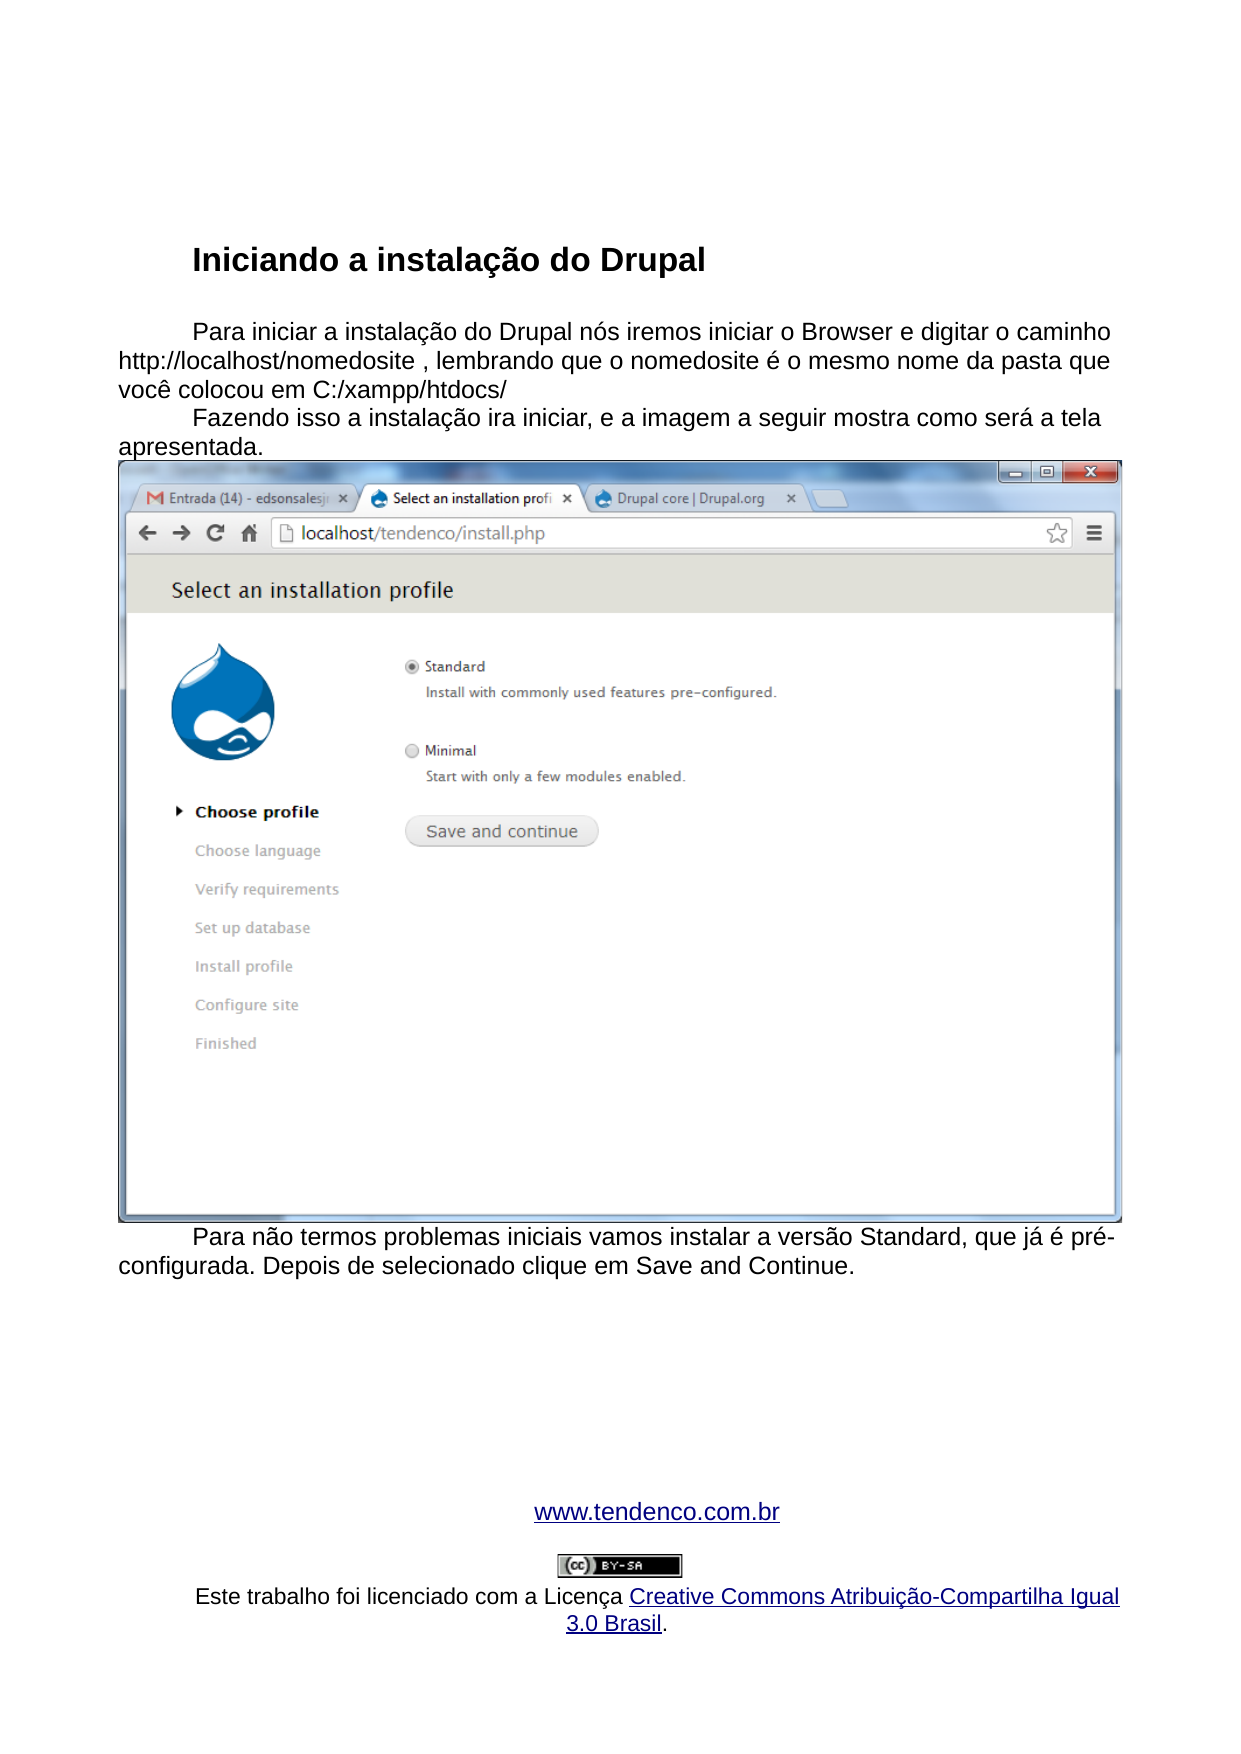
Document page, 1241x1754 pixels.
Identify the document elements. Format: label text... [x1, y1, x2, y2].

text Fazendo isso a instalação ira iniciar, e a imagem a seguir mostra como será a tela apresentada. [118, 403, 1122, 460]
text Para iniciar a instalação do Drupal nós iremos iniciar o Browser e digitar o caminho http://localhost/nomedosite , lembrando que o nomedosite é o mesmo nome da pasta que você colocou em C:/xampp/htdocs/ [118, 317, 1122, 403]
subtitle Iniciando a instalação do Drupal [118, 240, 1116, 278]
text Para não termos problemas iniciais vamos instalar a versão Standard, que já é pré-configurada. Depois de selecionado clique em Save and Continue. [118, 1223, 1122, 1280]
picture [557, 1554, 683, 1578]
picture [118, 460, 1123, 1223]
